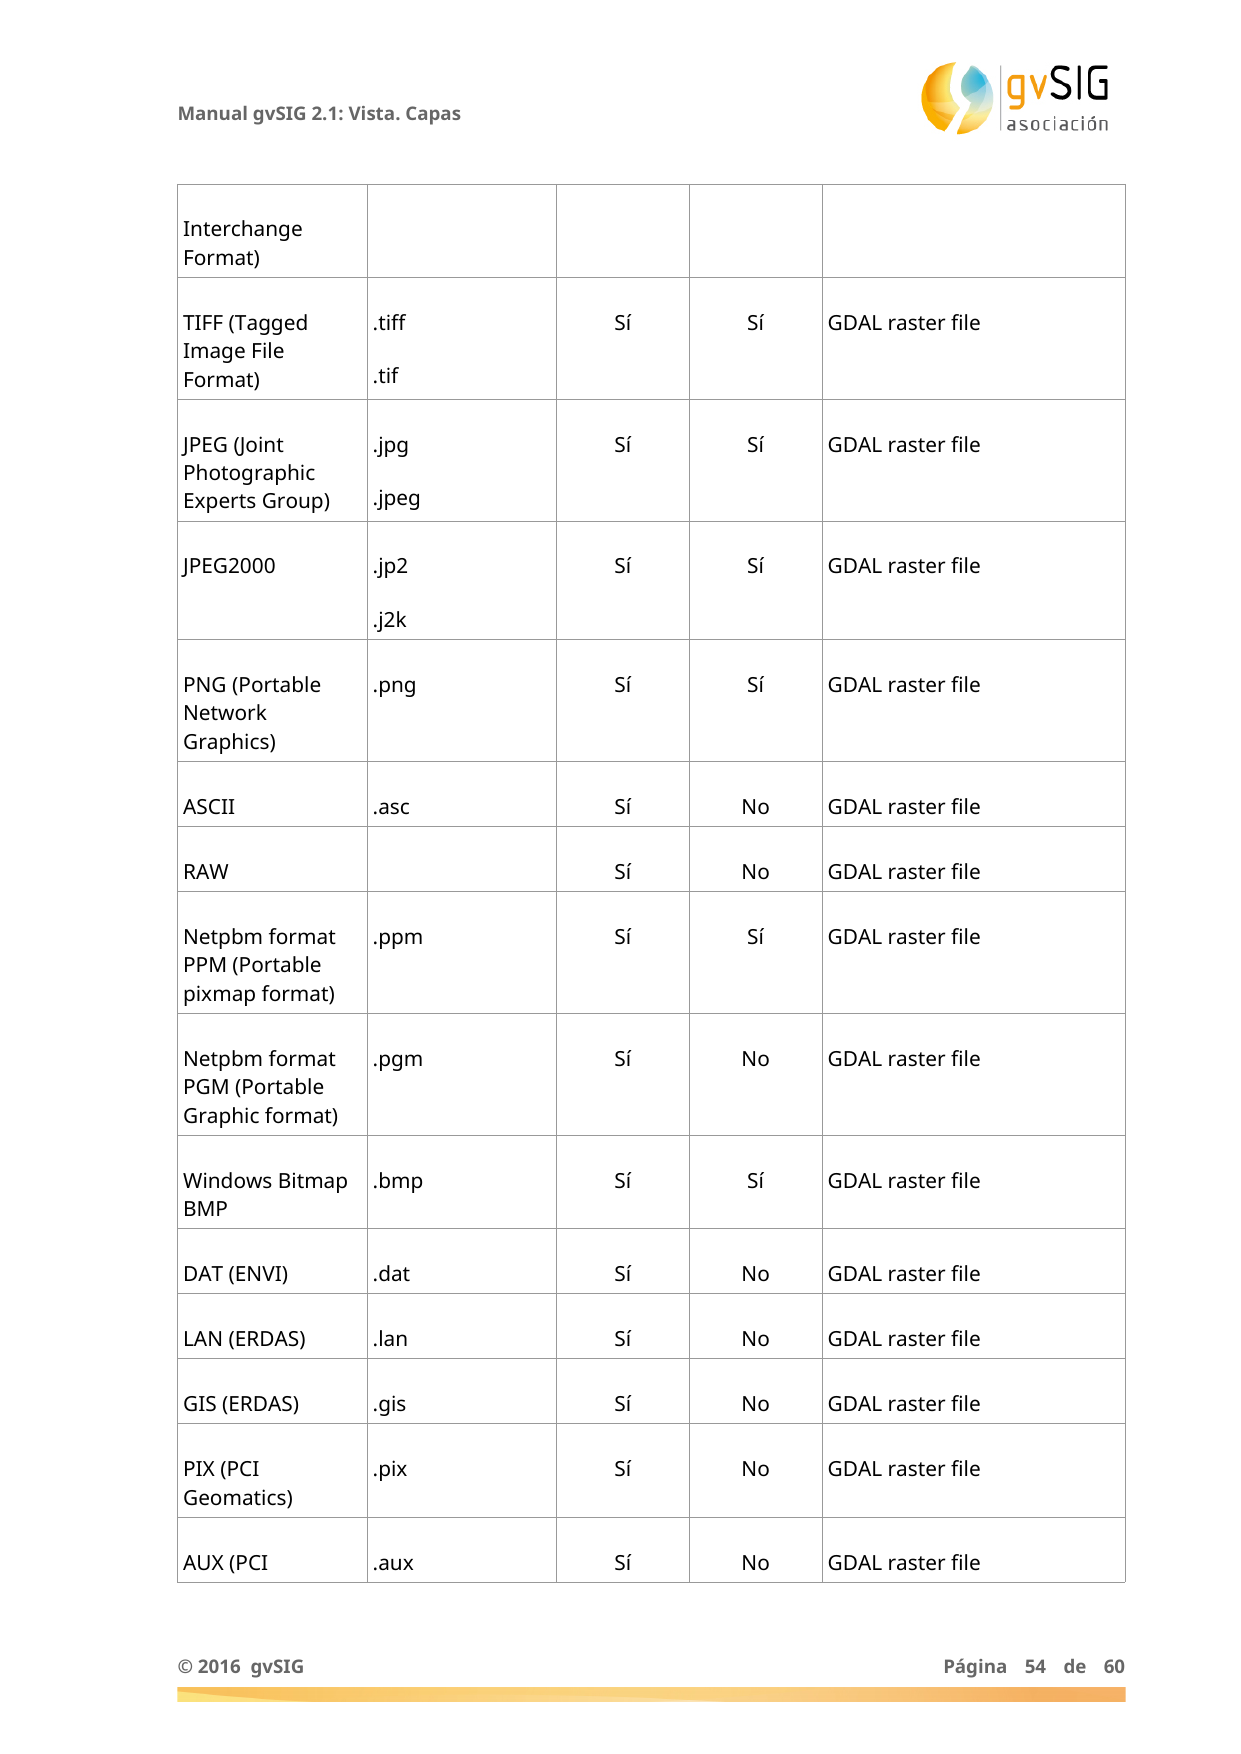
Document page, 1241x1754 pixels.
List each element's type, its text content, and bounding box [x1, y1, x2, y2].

table_cell Sí [557, 762, 689, 826]
table_cell .lan [368, 1294, 556, 1358]
table_cell PIX (PCI Geomatics) [178, 1424, 367, 1517]
table_cell .aux [368, 1518, 556, 1582]
table_cell GDAL raster file [823, 1359, 1125, 1423]
table_cell .gis [368, 1359, 556, 1423]
table_cell GDAL raster file [823, 1294, 1125, 1358]
table_cell .jp2 .j2k [368, 522, 556, 639]
table_cell ASCII [178, 762, 367, 826]
table_cell GDAL raster file [823, 278, 1125, 399]
table_cell No [690, 1014, 822, 1135]
table_cell GDAL raster file [823, 762, 1125, 826]
table_cell GDAL raster file [823, 1424, 1125, 1517]
table_cell No [690, 827, 822, 891]
table_cell JPEG2000 [178, 522, 367, 639]
table_cell No [690, 1424, 822, 1517]
table_cell RAW [178, 827, 367, 891]
table_cell PNG (Portable Network Graphics) [178, 640, 367, 761]
table_cell .asc [368, 762, 556, 826]
table_cell Sí [557, 278, 689, 399]
table_cell Sí [557, 1229, 689, 1293]
table_cell Sí [557, 640, 689, 761]
table_cell Sí [557, 1294, 689, 1358]
table_cell Sí [557, 400, 689, 521]
table_cell .dat [368, 1229, 556, 1293]
table_cell Sí [690, 400, 822, 521]
table_cell GDAL raster file [823, 892, 1125, 1013]
table_cell Sí [690, 1136, 822, 1228]
table_cell GDAL raster file [823, 640, 1125, 761]
table_cell GDAL raster file [823, 1014, 1125, 1135]
table_cell GDAL raster file [823, 1136, 1125, 1228]
table_cell .pgm [368, 1014, 556, 1135]
table_cell .bmp [368, 1136, 556, 1228]
table_cell No [690, 1294, 822, 1358]
table_cell GDAL raster file [823, 1229, 1125, 1293]
table_cell Interchange Format) [178, 185, 367, 277]
table_cell Sí [557, 522, 689, 639]
table_cell No [690, 1229, 822, 1293]
table_cell Sí [690, 892, 822, 1013]
table_cell LAN (ERDAS) [178, 1294, 367, 1358]
picture [902, 47, 1122, 148]
table_cell .png [368, 640, 556, 761]
table_cell [557, 185, 689, 277]
table_cell Netpbm format PPM (Portable pixmap format) [178, 892, 367, 1013]
table_cell GIS (ERDAS) [178, 1359, 367, 1423]
table_cell No [690, 1518, 822, 1582]
table_cell Netpbm format PGM (Portable Graphic format) [178, 1014, 367, 1135]
table_cell Sí [557, 1518, 689, 1582]
table_cell GDAL raster file [823, 827, 1125, 891]
table_cell [823, 185, 1125, 277]
table_cell [368, 185, 556, 277]
table_cell .ppm [368, 892, 556, 1013]
table_cell Sí [557, 827, 689, 891]
picture [177, 1687, 1126, 1702]
table_cell No [690, 1359, 822, 1423]
table_cell Sí [690, 640, 822, 761]
table_cell [368, 827, 556, 891]
table_cell .jpg .jpeg [368, 400, 556, 521]
table_cell [690, 185, 822, 277]
table_cell TIFF (Tagged Image File Format) [178, 278, 367, 399]
table_cell JPEG (Joint Photographic Experts Group) [178, 400, 367, 521]
table_cell AUX (PCI [178, 1518, 367, 1582]
table_cell .pix [368, 1424, 556, 1517]
table_cell Sí [690, 522, 822, 639]
table_cell Sí [690, 278, 822, 399]
table_cell Windows Bitmap BMP [178, 1136, 367, 1228]
table_cell Sí [557, 1136, 689, 1228]
table_cell GDAL raster file [823, 400, 1125, 521]
table_cell Sí [557, 1424, 689, 1517]
table_cell GDAL raster file [823, 522, 1125, 639]
table_cell Sí [557, 892, 689, 1013]
table_cell Sí [557, 1359, 689, 1423]
table_cell GDAL raster file [823, 1518, 1125, 1582]
table_cell No [690, 762, 822, 826]
table_cell .tiff .tif [368, 278, 556, 399]
table_cell Sí [557, 1014, 689, 1135]
table_cell DAT (ENVI) [178, 1229, 367, 1293]
